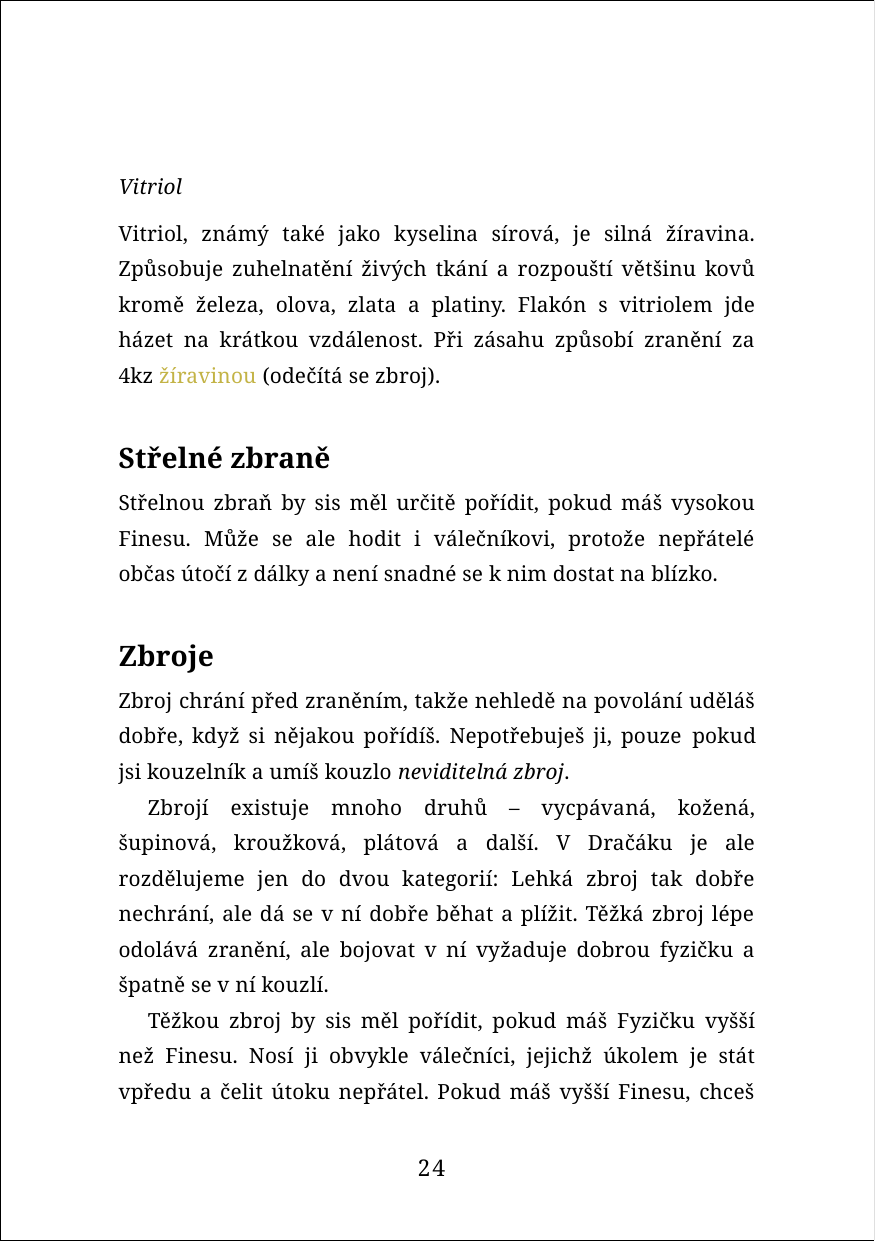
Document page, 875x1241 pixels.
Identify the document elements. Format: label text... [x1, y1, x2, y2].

text Vitriol [118, 172, 756, 200]
subtitle Střelné zbraně [118, 438, 756, 476]
text Vitriol, známý také jako kyselina sírová, je silná žíravina. Způsobuje zuhelnatění živých tkání a rozpouští většinu kovů kromě železa, olova, zlata a platiny. Flakón s vitriolem jde házet na krátkou vzdálenost. Při zásahu způsobí zranění za 4kz žíravinou (odečítá se zbroj). [118, 219, 756, 389]
text Zbroj chrání před zraněním, takže nehledě na povolání uděláš dobře, když si nějakou pořídíš. Nepotřebuješ ji, pouze pokud jsi kouzelník a umíš kouzlo neviditelná zbroj. Zbrojí existuje mnoho druhů – vycpávaná, kožená, šupinová, kroužková, plátová a další. V Dračáku je ale rozdělujeme jen do dvou kategorií: Lehká zbroj tak dobře nechrání, ale dá se v ní dobře běhat a plížit. Těžká zbroj lépe odolává zranění, ale bojovat v ní vyžaduje dobrou fyzičku a špatně se v ní kouzlí. Těžkou zbroj by sis měl pořídit, pokud máš Fyzičku vyšší než Finesu. Nosí ji obvykle válečníci, jejichž úkolem je stát vpředu a čelit útoku nepřátel. Pokud máš vyšší Finesu, chceš [118, 686, 756, 1105]
text Střelnou zbraň by sis měl určitě pořídit, pokud máš vysokou Finesu. Může se ale hodit i válečníkovi, protože nepřátelé občas útočí z dálky a není snadné se k nim dostat na blízko. [118, 488, 756, 588]
subtitle Zbroje [118, 636, 756, 674]
